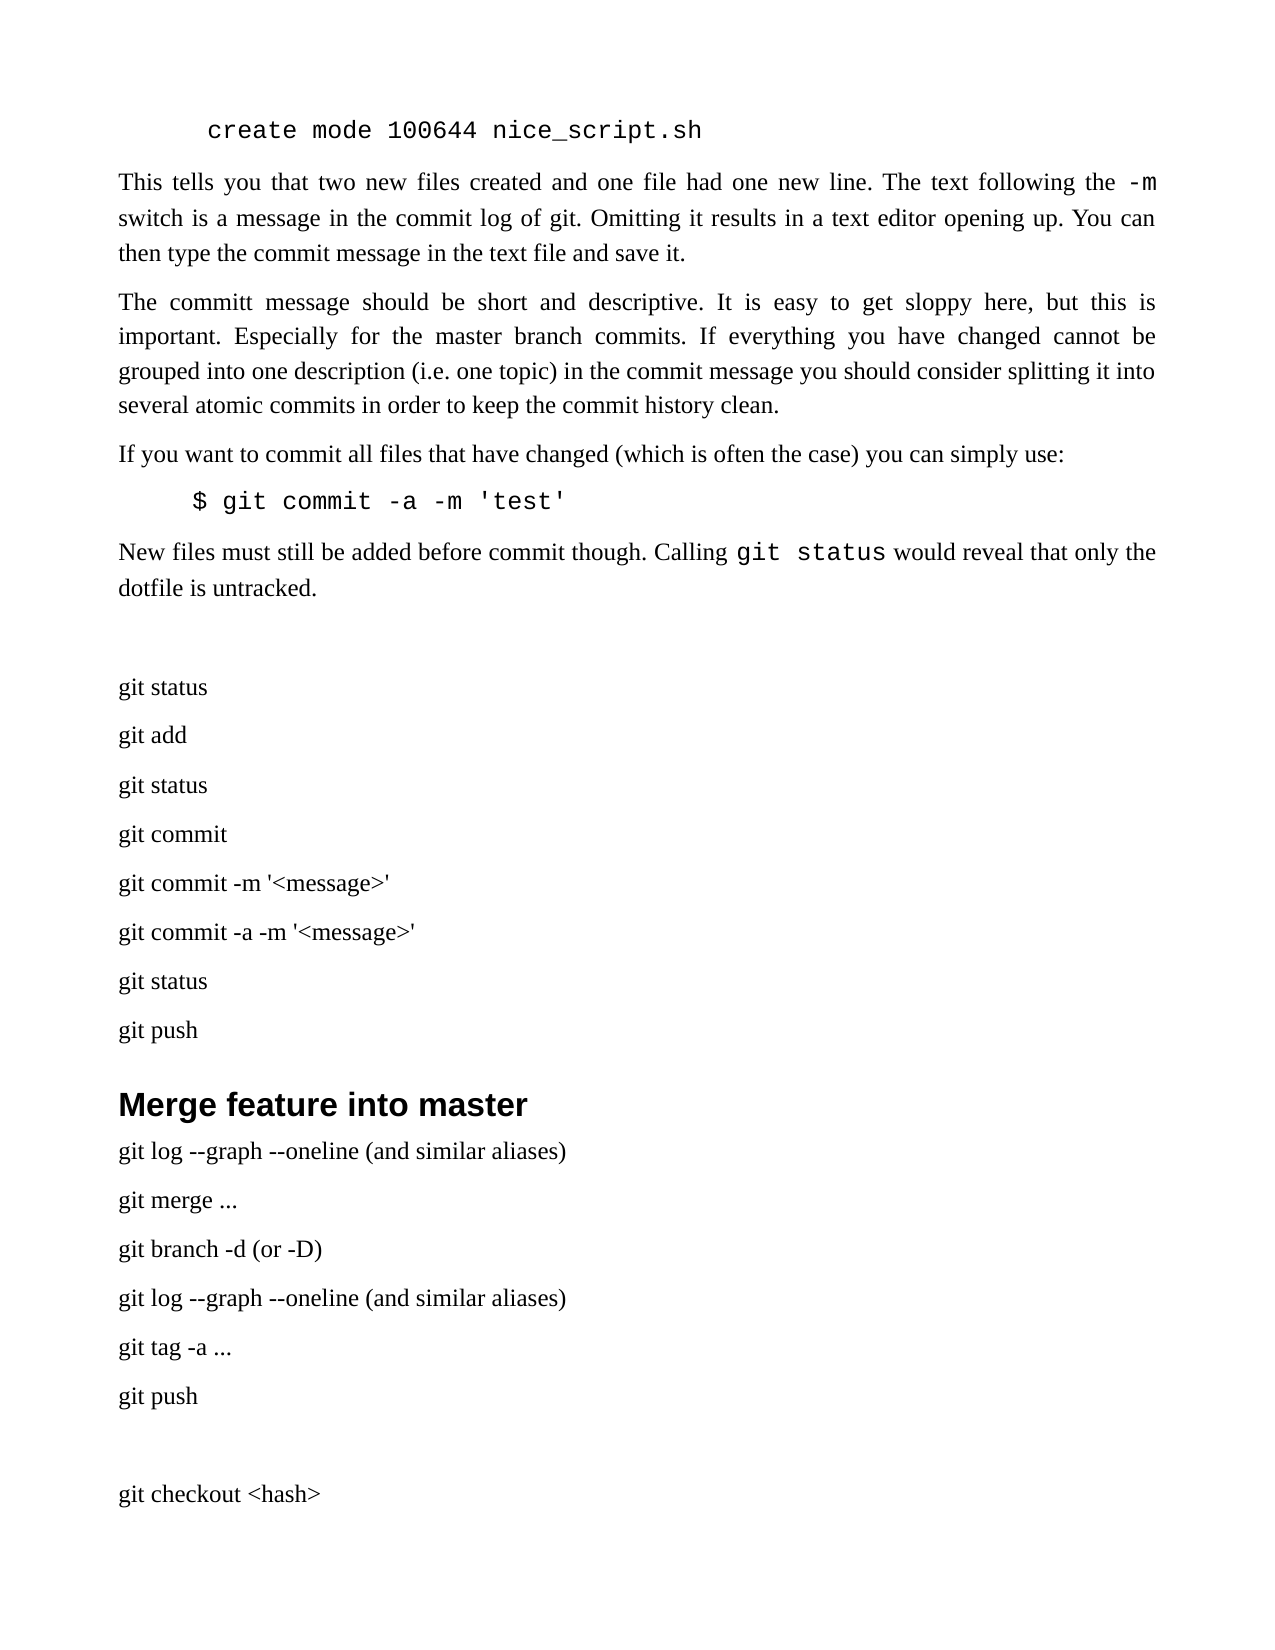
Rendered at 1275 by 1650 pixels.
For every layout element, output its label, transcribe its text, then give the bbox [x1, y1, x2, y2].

text git tag -a ... [118, 1332, 1157, 1361]
text git add [118, 721, 1157, 749]
text git merge ... [118, 1185, 1157, 1214]
text git commit -a -m '<message>' [118, 917, 1157, 946]
text This tells you that two new files created and one file had one new line. The text following the -m switch is a message in the commit log of git. Omitting it results in a text editor opening up. You can then type the commit message in the text file and save it. [118, 167, 1157, 266]
subtitle Merge feature into master [118, 1085, 1157, 1123]
text $ git commit -a -m 'test' [192, 488, 1157, 517]
text create mode 100644 nice_script.sh [192, 118, 1157, 146]
text git log --graph --oneline (and similar aliases) [118, 1283, 1157, 1312]
text git status [118, 672, 1157, 700]
text git branch -d (or -D) [118, 1234, 1157, 1263]
text git status [118, 770, 1157, 798]
text git push [118, 1015, 1157, 1044]
text git commit [118, 819, 1157, 847]
text git push [118, 1381, 1157, 1410]
text git commit -m '<message>' [118, 868, 1157, 897]
text If you want to commit all files that have changed (which is often the case) you can simply use: [118, 439, 1157, 468]
text git status [118, 966, 1157, 995]
text git checkout <hash> [118, 1479, 1157, 1508]
text git log --graph --oneline (and similar aliases) [118, 1136, 1157, 1165]
text The committ message should be short and descriptive. It is easy to get sloppy here, but this is important. Especially for the master branch commits. If everything you have changed cannot be grouped into one description (i.e. one topic) in the commit message you should consider splitting it into several atomic commits in order to keep the commit history clean. [118, 287, 1157, 419]
text New files must still be added before commit though. Calling git status would reveal that only the dotfile is untracked. [118, 537, 1157, 602]
